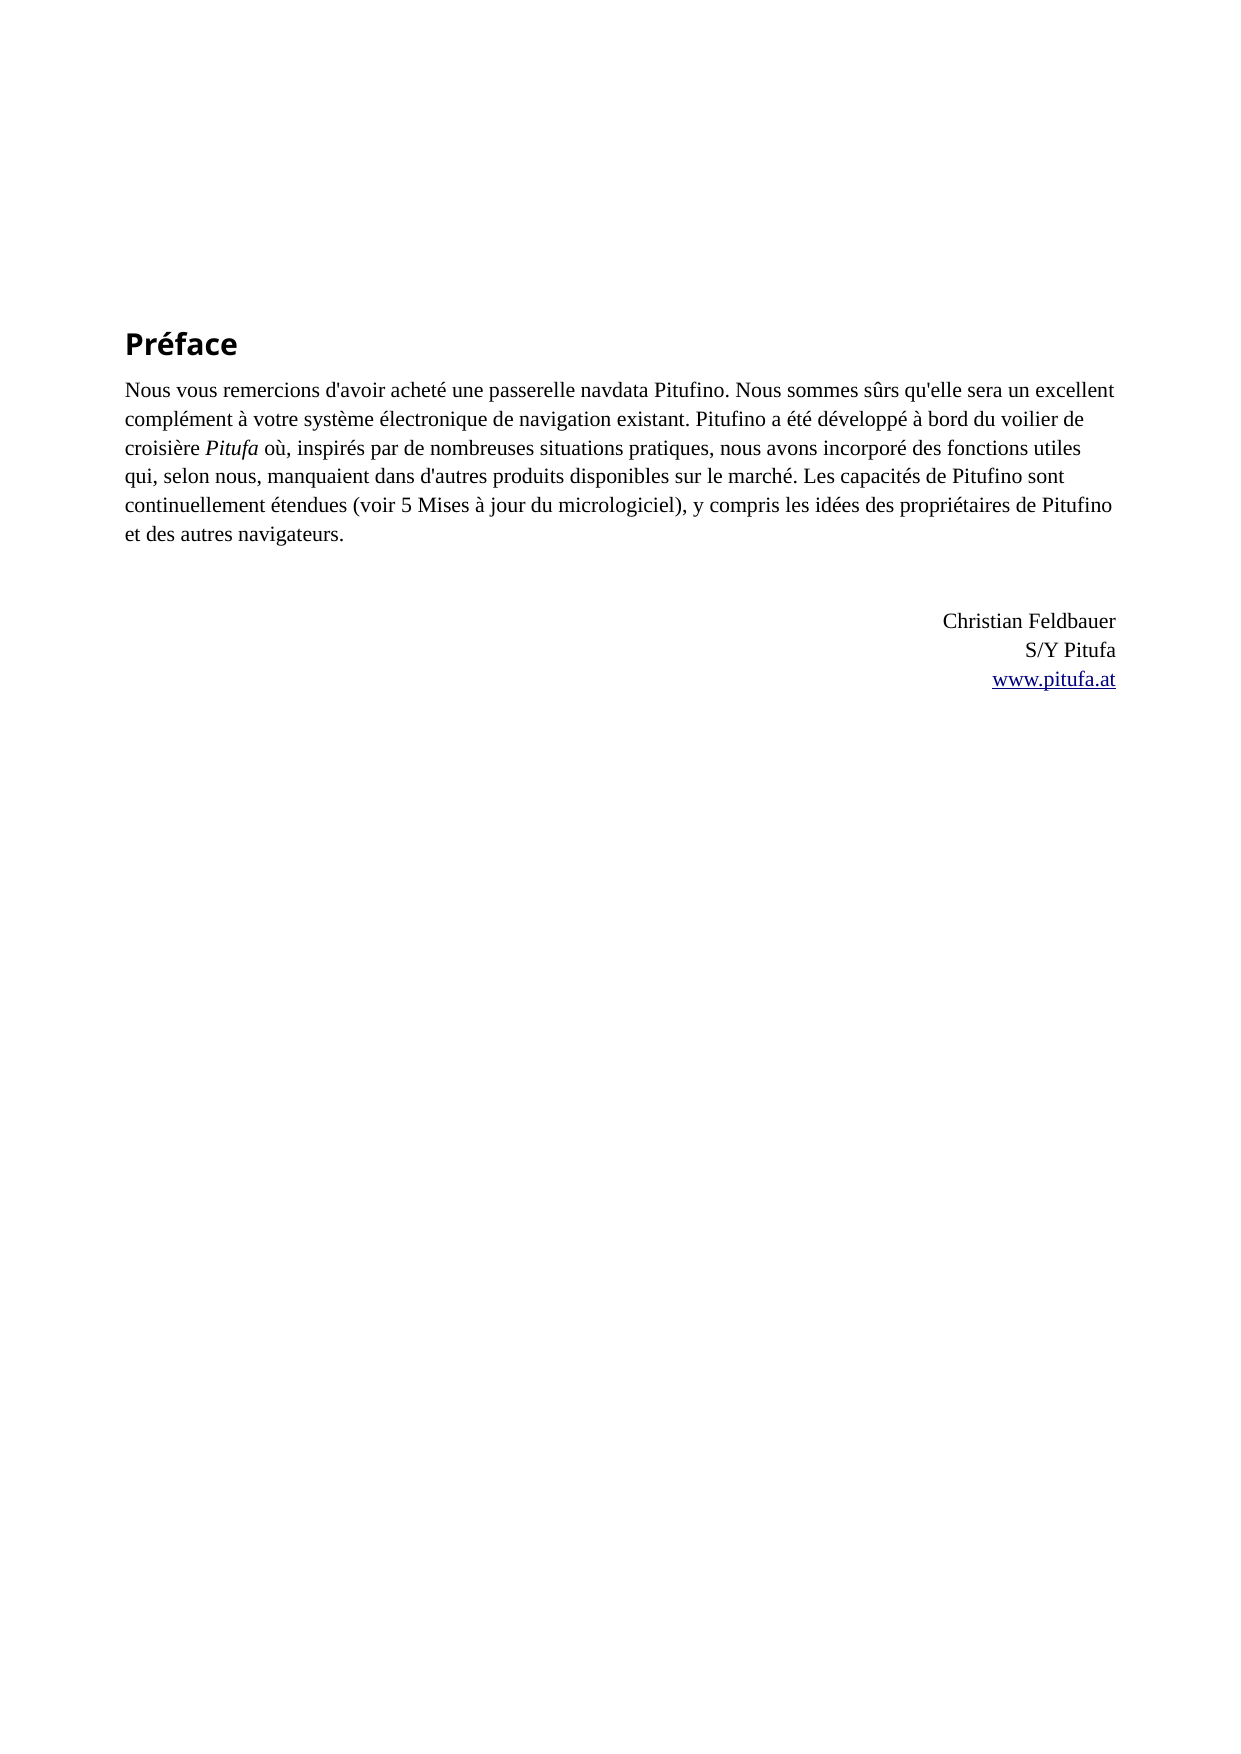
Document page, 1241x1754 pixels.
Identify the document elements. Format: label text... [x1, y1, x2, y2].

text Nous vous remercions d'avoir acheté une passerelle navdata Pitufino. Nous sommes sûrs qu'elle sera un excellent complément à votre système électronique de navigation existant. Pitufino a été développé à bord du voilier de croisière Pitufa où, inspirés par de nombreuses situations pratiques, nous avons incorporé des fonctions utiles qui, selon nous, manquaient dans d'autres produits disponibles sur le marché. Les capacités de Pitufino sont continuellement étendues (voir 5 Mises à jour du micrologiciel), y compris les idées des propriétaires de Pitufino et des autres navigateurs. [124, 377, 1116, 547]
text www.pitufa.at [124, 666, 1116, 692]
text S/Y Pitufa [124, 637, 1116, 663]
text Christian Feldbauer [124, 608, 1116, 634]
subtitle Préface [124, 323, 1116, 364]
